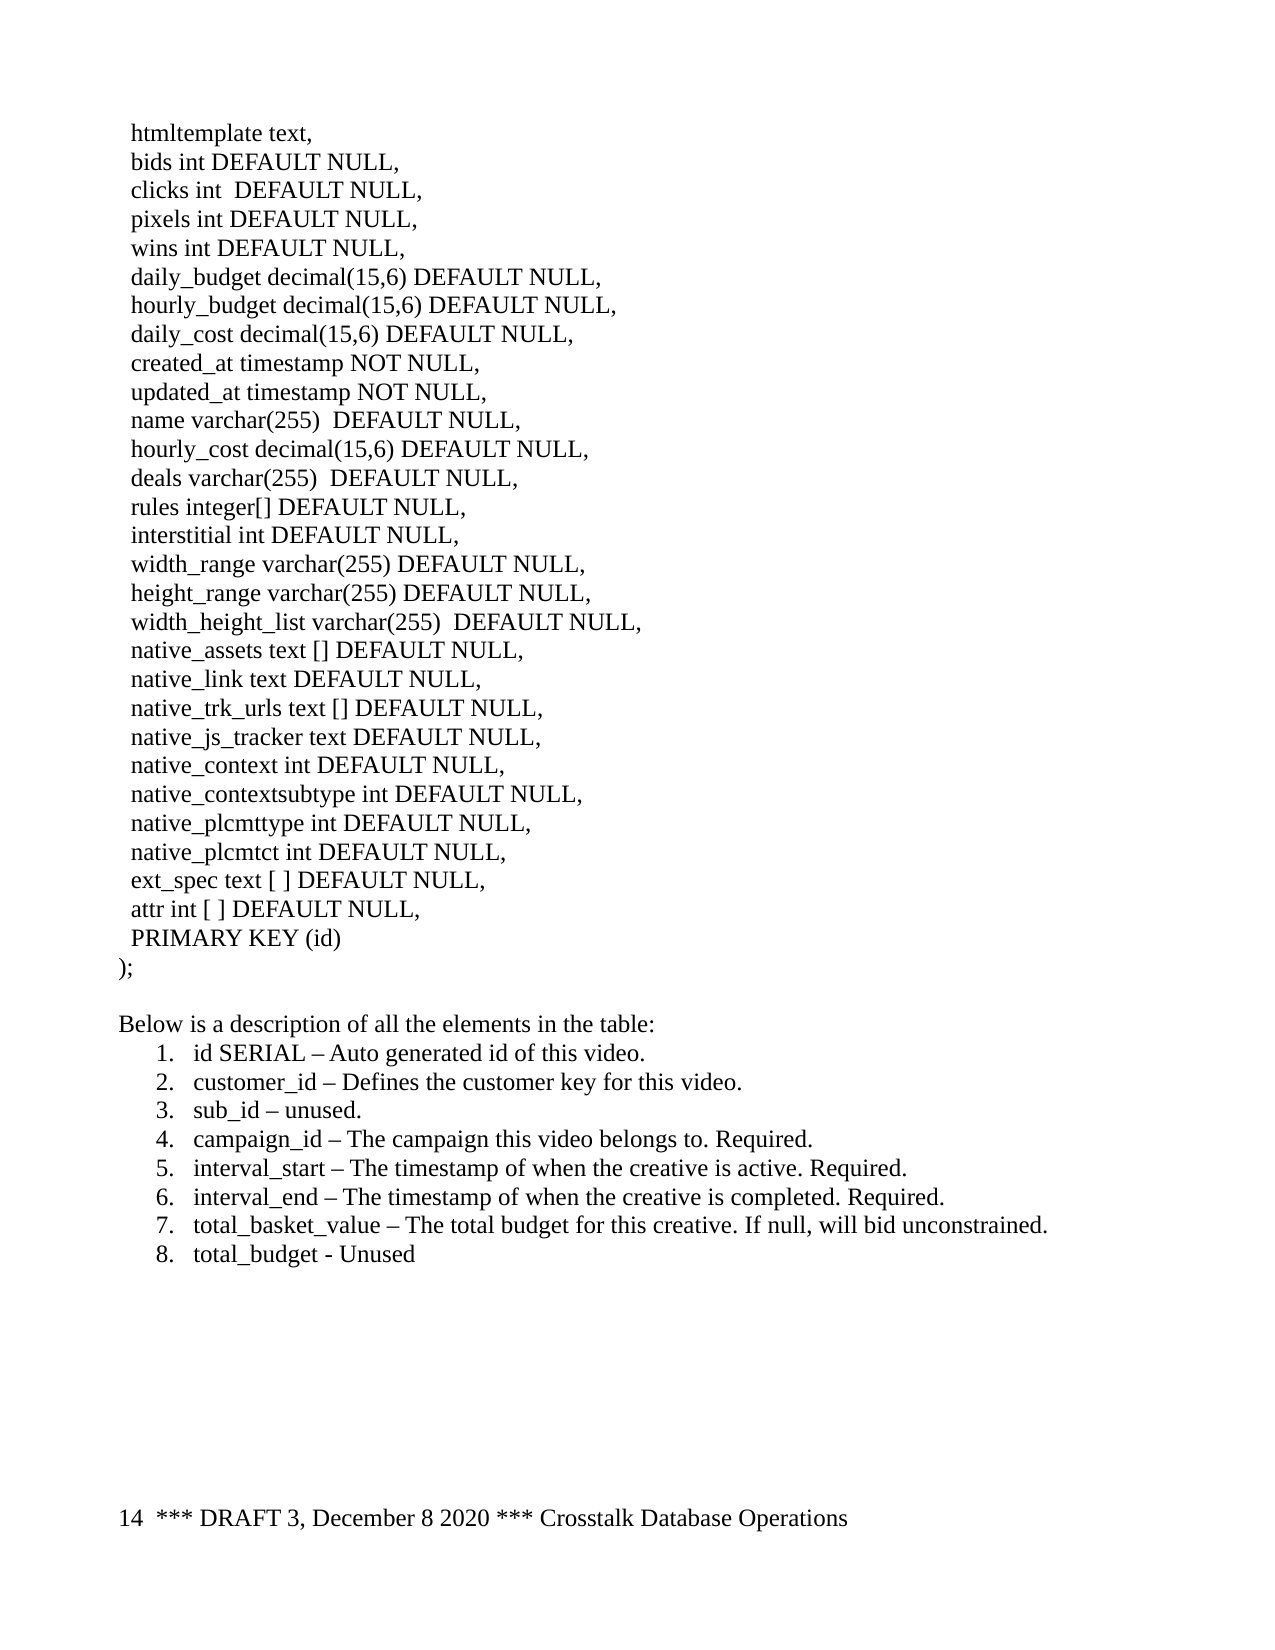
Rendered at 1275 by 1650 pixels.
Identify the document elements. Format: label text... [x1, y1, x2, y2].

text rules integer[] DEFAULT NULL, [118, 492, 1157, 521]
text daily_budget decimal(15,6) DEFAULT NULL, [118, 262, 1157, 291]
text daily_cost decimal(15,6) DEFAULT NULL, [118, 319, 1157, 348]
text Below is a description of all the elements in the table: [118, 1009, 1157, 1038]
list total_basket_value – The total budget for this creative. If null, will bid unconstrained. [156, 1211, 1157, 1239]
text created_at timestamp NOT NULL, [118, 348, 1157, 377]
list customer_id – Defines the customer key for this video. [156, 1067, 1157, 1096]
text native_js_tracker text DEFAULT NULL, [118, 722, 1157, 751]
text native_contextsubtype int DEFAULT NULL, [118, 779, 1157, 808]
text wins int DEFAULT NULL, [118, 233, 1157, 262]
text hourly_budget decimal(15,6) DEFAULT NULL, [118, 291, 1157, 319]
text updated_at timestamp NOT NULL, [118, 377, 1157, 406]
text PRIMARY KEY (id) [118, 923, 1157, 952]
text hourly_cost decimal(15,6) DEFAULT NULL, [118, 434, 1157, 463]
list id SERIAL – Auto generated id of this video. [156, 1038, 1157, 1067]
text interstitial int DEFAULT NULL, [118, 521, 1157, 549]
text bids int DEFAULT NULL, [118, 147, 1157, 176]
text width_range varchar(255) DEFAULT NULL, [118, 549, 1157, 578]
text ); [118, 952, 1157, 981]
list interval_end – The timestamp of when the creative is completed. Required. [156, 1182, 1157, 1211]
list sub_id – unused. [156, 1096, 1157, 1124]
text width_height_list varchar(255) DEFAULT NULL, [118, 607, 1157, 636]
text native_link text DEFAULT NULL, [118, 664, 1157, 693]
text native_context int DEFAULT NULL, [118, 751, 1157, 779]
text htmltemplate text, [118, 118, 1157, 147]
list interval_start – The timestamp of when the creative is active. Required. [156, 1153, 1157, 1182]
text height_range varchar(255) DEFAULT NULL, [118, 578, 1157, 607]
text clicks int DEFAULT NULL, [118, 176, 1157, 204]
text native_plcmtct int DEFAULT NULL, [118, 837, 1157, 866]
text ext_spec text [ ] DEFAULT NULL, [118, 866, 1157, 894]
text deals varchar(255) DEFAULT NULL, [118, 463, 1157, 492]
list total_budget - Unused [156, 1239, 1157, 1268]
text name varchar(255) DEFAULT NULL, [118, 406, 1157, 434]
text native_trk_urls text [] DEFAULT NULL, [118, 693, 1157, 722]
text pixels int DEFAULT NULL, [118, 204, 1157, 233]
text attr int [ ] DEFAULT NULL, [118, 894, 1157, 923]
text native_plcmttype int DEFAULT NULL, [118, 808, 1157, 837]
text native_assets text [] DEFAULT NULL, [118, 636, 1157, 664]
list campaign_id – The campaign this video belongs to. Required. [156, 1124, 1157, 1153]
